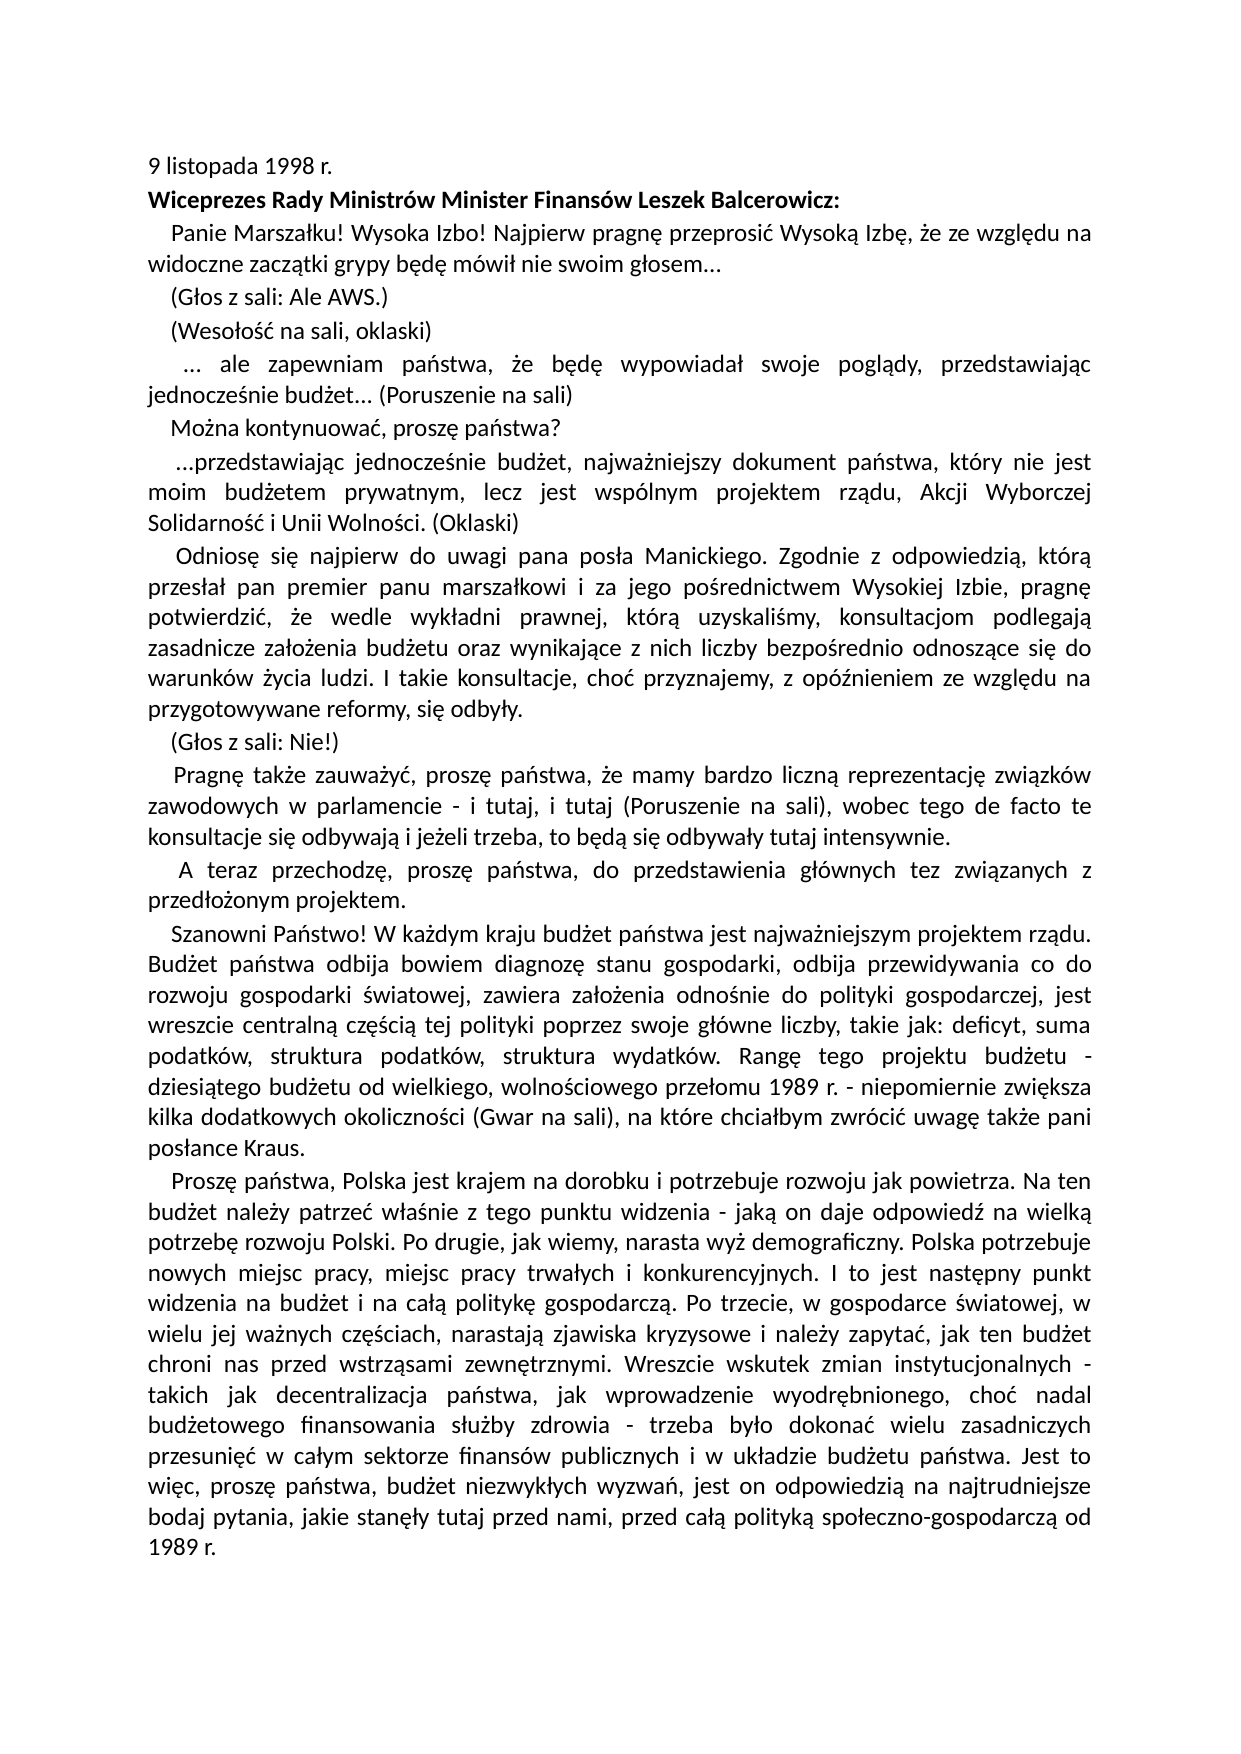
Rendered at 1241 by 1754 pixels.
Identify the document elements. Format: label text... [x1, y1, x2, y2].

text Odniosę się najpierw do uwagi pana posła Manickiego. Zgodnie z odpowiedzią, którą przesłał pan premier panu marszałkowi i za jego pośrednictwem Wysokiej Izbie, pragnę potwierdzić, że wedle wykładni prawnej, którą uzyskaliśmy, konsultacjom podlegają zasadnicze założenia budżetu oraz wynikające z nich liczby bezpośrednio odnoszące się do warunków życia ludzi. I takie konsultacje, choć przyznajemy, z opóźnieniem ze względu na przygotowywane reformy, się odbyły. [148, 540, 1093, 723]
text Pragnę także zauważyć, proszę państwa, że mamy bardzo liczną reprezentację związków zawodowych w parlamencie - i tutaj, i tutaj (Poruszenie na sali), wobec tego de facto te konsultacje się odbywają i jeżeli trzeba, to będą się odbywały tutaj intensywnie. [148, 759, 1093, 851]
text Można kontynuować, proszę państwa? [148, 412, 1093, 443]
text 9 listopada 1998 r. [148, 151, 1093, 181]
text Proszę państwa, Polska jest krajem na dorobku i potrzebuje rozwoju jak powietrza. Na ten budżet należy patrzeć właśnie z tego punktu widzenia - jaką on daje odpowiedź na wielką potrzebę rozwoju Polski. Po drugie, jak wiemy, narasta wyż demograficzny. Polska potrzebuje nowych miejsc pracy, miejsc pracy trwałych i konkurencyjnych. I to jest następny punkt widzenia na budżet i na całą politykę gospodarczą. Po trzecie, w gospodarce światowej, w wielu jej ważnych częściach, narastają zjawiska kryzysowe i należy zapytać, jak ten budżet chroni nas przed wstrząsami zewnętrznymi. Wreszcie wskutek zmian instytucjonalnych - takich jak decentralizacja państwa, jak wprowadzenie wyodrębnionego, choć nadal budżetowego finansowania służby zdrowia - trzeba było dokonać wielu zasadniczych przesunięć w całym sektorze finansów publicznych i w układzie budżetu państwa. Jest to więc, proszę państwa, budżet niezwykłych wyzwań, jest on odpowiedzią na najtrudniejsze bodaj pytania, jakie stanęły tutaj przed nami, przed całą polityką społeczno-gospodarczą od 1989 r. [148, 1165, 1093, 1562]
text (Głos z sali: Nie!) [148, 726, 1093, 757]
text (Wesołość na sali, oklaski) [148, 315, 1093, 345]
text ... ale zapewniam państwa, że będę wypowiadał swoje poglądy, przedstawiając jednocześnie budżet... (Poruszenie na sali) [148, 348, 1093, 409]
text (Głos z sali: Ale AWS.) [148, 281, 1093, 312]
text Wiceprezes Rady Ministrów Minister Finansów Leszek Balcerowicz: [148, 184, 1093, 214]
text ...przedstawiając jednocześnie budżet, najważniejszy dokument państwa, który nie jest moim budżetem prywatnym, lecz jest wspólnym projektem rządu, Akcji Wyborczej Solidarność i Unii Wolności. (Oklaski) [148, 446, 1093, 537]
text Panie Marszałku! Wysoka Izbo! Najpierw pragnę przeprosić Wysoką Izbę, że ze względu na widoczne zaczątki grypy będę mówił nie swoim głosem... [148, 217, 1093, 278]
text A teraz przechodzę, proszę państwa, do przedstawienia głównych tez związanych z przedłożonym projektem. [148, 854, 1093, 915]
text Szanowni Państwo! W każdym kraju budżet państwa jest najważniejszym projektem rządu. Budżet państwa odbija bowiem diagnozę stanu gospodarki, odbija przewidywania co do rozwoju gospodarki światowej, zawiera założenia odnośnie do polityki gospodarczej, jest wreszcie centralną częścią tej polityki poprzez swoje główne liczby, takie jak: deficyt, suma podatków, struktura podatków, struktura wydatków. Rangę tego projektu budżetu - dziesiątego budżetu od wielkiego, wolnościowego przełomu 1989 r. - niepomiernie zwiększa kilka dodatkowych okoliczności (Gwar na sali), na które chciałbym zwrócić uwagę także pani posłance Kraus. [148, 918, 1093, 1162]
